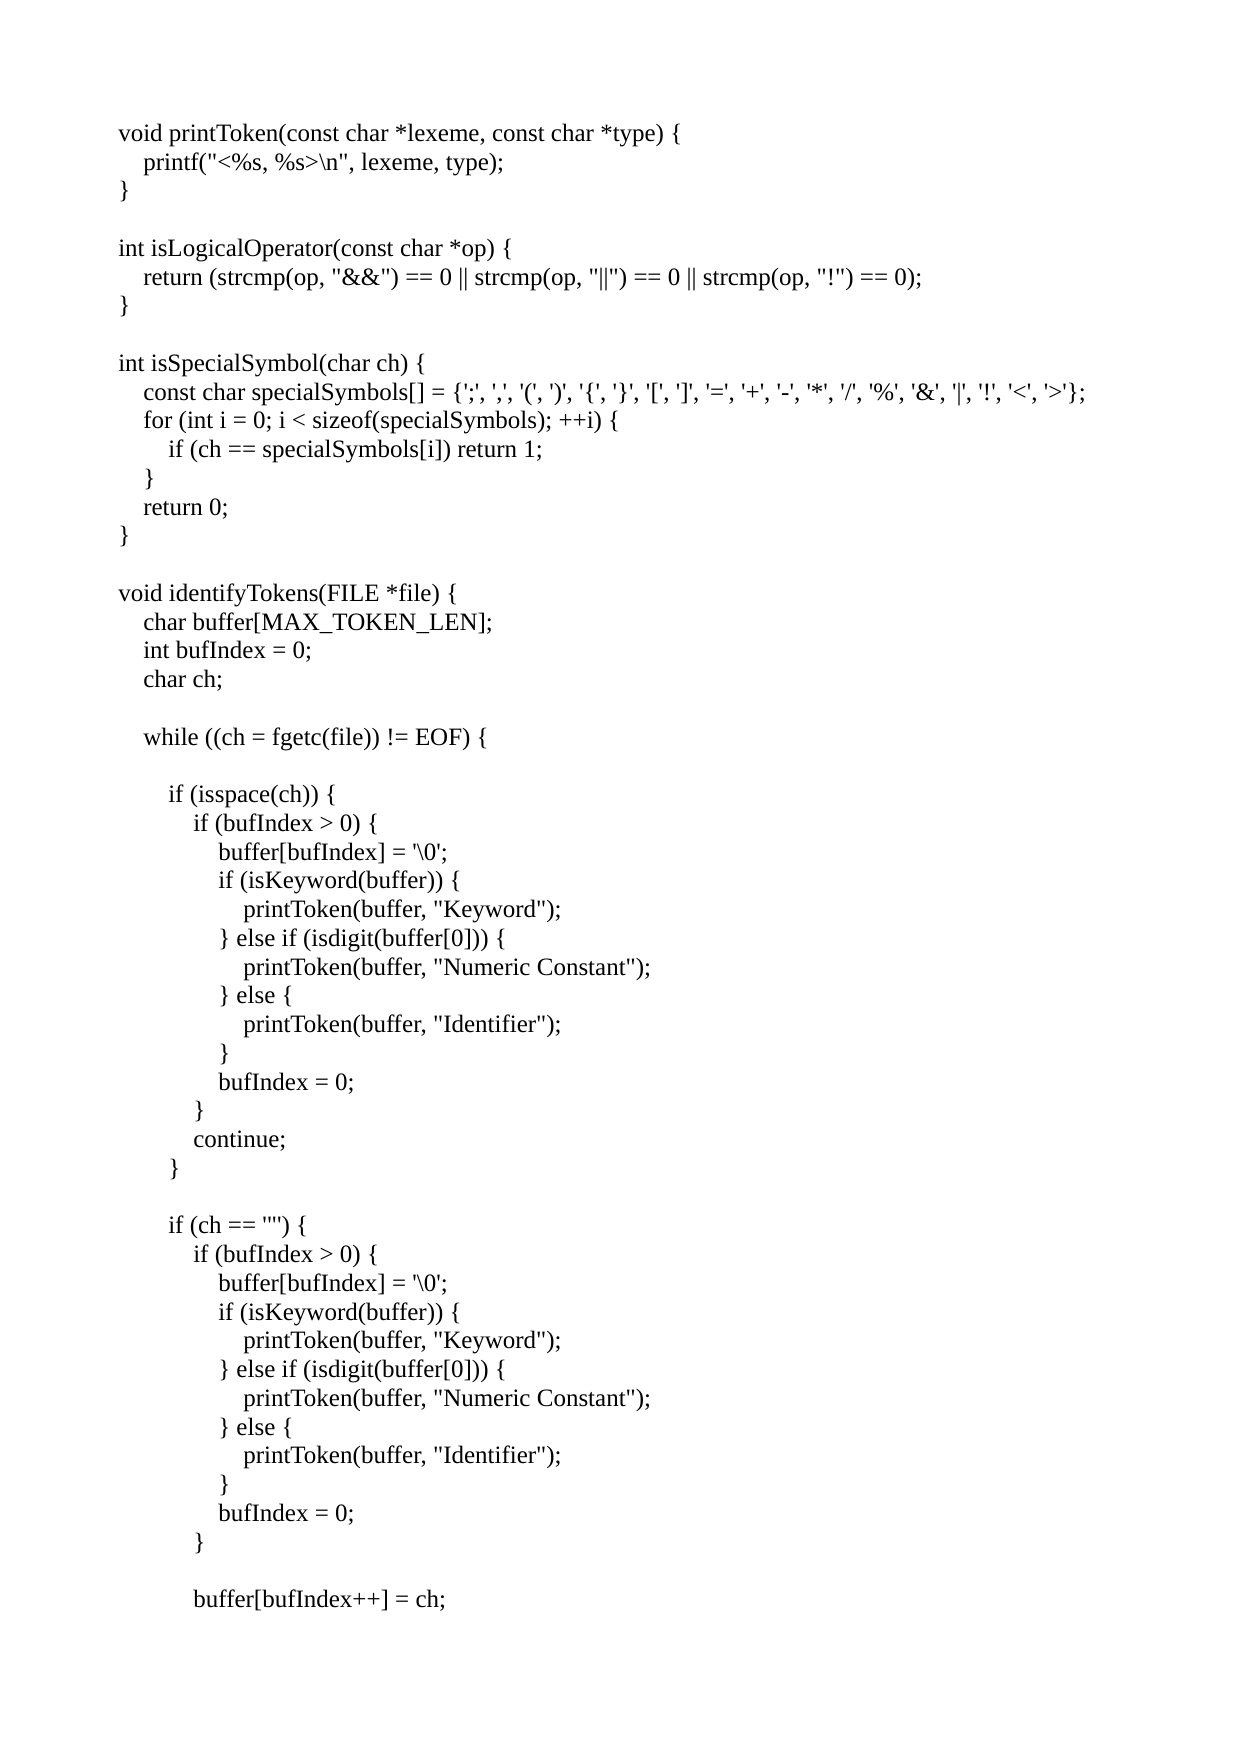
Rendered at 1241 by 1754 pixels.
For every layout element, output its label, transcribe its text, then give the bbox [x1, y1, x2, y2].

text if (isKeyword(buffer)) { [118, 1297, 1122, 1326]
text char ch; [118, 664, 1122, 693]
text } [118, 463, 1122, 492]
text printToken(buffer, "Numeric Constant"); [118, 1383, 1122, 1412]
text int isLogicalOperator(const char *op) { [118, 233, 1122, 262]
text printToken(buffer, "Keyword"); [118, 894, 1122, 923]
text if (isspace(ch)) { [118, 779, 1122, 808]
text bufIndex = 0; [118, 1067, 1122, 1096]
text } [118, 1038, 1122, 1067]
text printToken(buffer, "Identifier"); [118, 1009, 1122, 1038]
text } [118, 291, 1122, 319]
text buffer[bufIndex] = '\0'; [118, 837, 1122, 866]
text if (ch == '"') { [118, 1211, 1122, 1239]
text } [118, 176, 1122, 204]
text } [118, 1096, 1122, 1124]
text printToken(buffer, "Identifier"); [118, 1441, 1122, 1469]
text for (int i = 0; i < sizeof(specialSymbols); ++i) { [118, 406, 1122, 434]
text void identifyTokens(FILE *file) { [118, 578, 1122, 607]
text while ((ch = fgetc(file)) != EOF) { [118, 722, 1122, 751]
text if (bufIndex > 0) { [118, 808, 1122, 837]
text if (isKeyword(buffer)) { [118, 866, 1122, 894]
text void printToken(const char *lexeme, const char *type) { [118, 118, 1122, 147]
text printf("<%s, %s>\n", lexeme, type); [118, 147, 1122, 176]
text } [118, 1469, 1122, 1498]
text } else if (isdigit(buffer[0])) { [118, 923, 1122, 952]
text return (strcmp(op, "&&") == 0 || strcmp(op, "||") == 0 || strcmp(op, "!") == 0); [118, 262, 1122, 291]
text bufIndex = 0; [118, 1498, 1122, 1527]
text if (ch == specialSymbols[i]) return 1; [118, 434, 1122, 463]
text } [118, 1527, 1122, 1556]
text } else if (isdigit(buffer[0])) { [118, 1354, 1122, 1383]
text char buffer[MAX_TOKEN_LEN]; [118, 607, 1122, 636]
text } [118, 521, 1122, 549]
text int bufIndex = 0; [118, 636, 1122, 664]
text buffer[bufIndex++] = ch; [118, 1584, 1122, 1613]
text if (bufIndex > 0) { [118, 1239, 1122, 1268]
text int isSpecialSymbol(char ch) { [118, 348, 1122, 377]
text printToken(buffer, "Numeric Constant"); [118, 952, 1122, 981]
text buffer[bufIndex] = '\0'; [118, 1268, 1122, 1297]
text } else { [118, 1412, 1122, 1441]
text continue; [118, 1124, 1122, 1153]
text } [118, 1153, 1122, 1182]
text } else { [118, 981, 1122, 1009]
text const char specialSymbols[] = {';', ',', '(', ')', '{', '}', '[', ']', '=', '+', '-', '*', '/', '%', '&', '|', '!', '<', '>'}; [118, 377, 1122, 406]
text return 0; [118, 492, 1122, 521]
text printToken(buffer, "Keyword"); [118, 1326, 1122, 1354]
